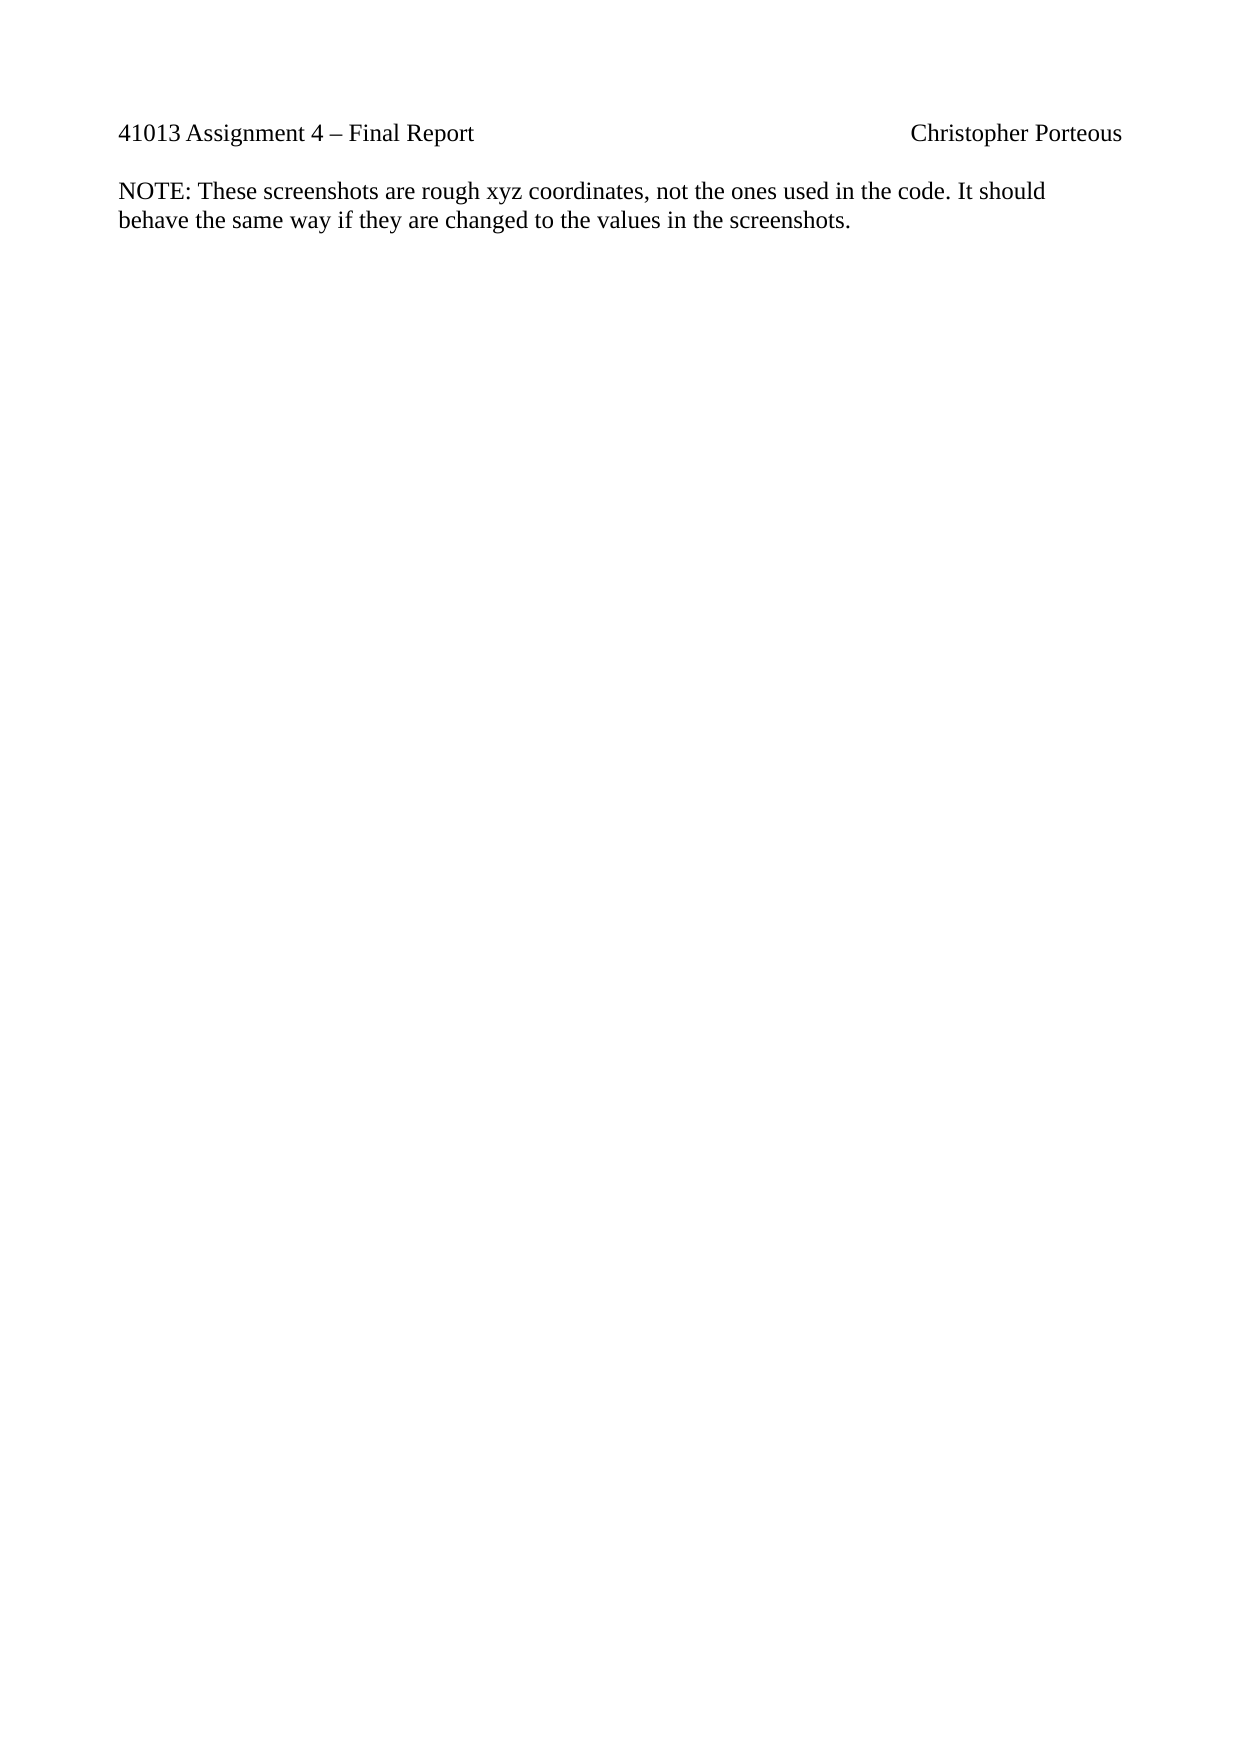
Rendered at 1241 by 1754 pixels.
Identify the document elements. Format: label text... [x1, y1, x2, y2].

text NOTE: These screenshots are rough xyz coordinates, not the ones used in the code. It should behave the same way if they are changed to the values in the screenshots. [118, 176, 1122, 234]
